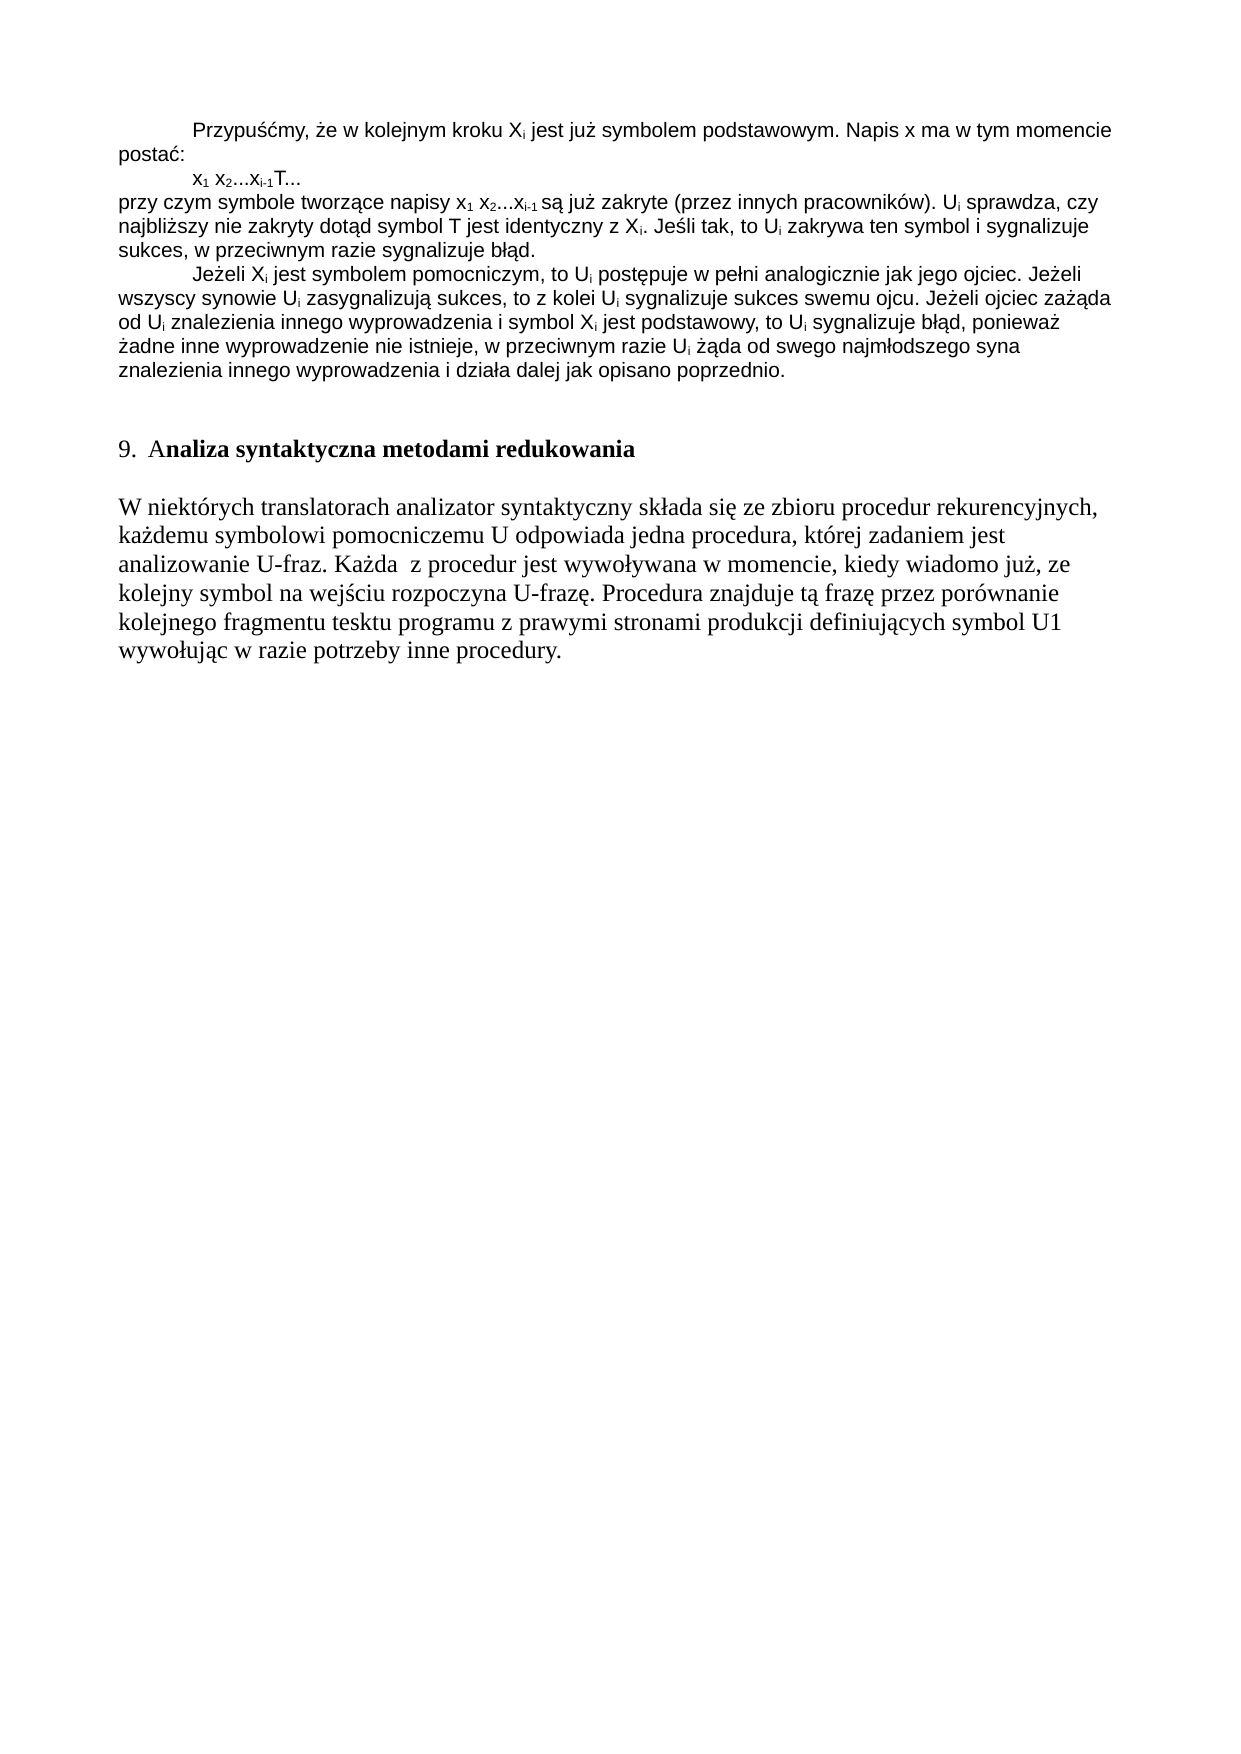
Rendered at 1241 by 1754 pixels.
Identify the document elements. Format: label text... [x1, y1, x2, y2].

text Jeżeli Xi jest symbolem pomocniczym, to Ui postępuje w pełni analogicznie jak jego ojciec. Jeżeli wszyscy synowie Ui zasygnalizują sukces, to z kolei Ui sygnalizuje sukces swemu ojcu. Jeżeli ojciec zażąda od Ui znalezienia innego wyprowadzenia i symbol Xi jest podstawowy, to Ui sygnalizuje błąd, ponieważ żadne inne wyprowadzenie nie istnieje, w przeciwnym razie Ui żąda od swego najmłodszego syna znalezienia innego wyprowadzenia i działa dalej jak opisano poprzednio. [118, 262, 1122, 382]
text przy czym symbole tworzące napisy x1 x2...xi-1 są już zakryte (przez innych pracowników). Ui sprawdza, czy najbliższy nie zakryty dotąd symbol T jest identyczny z Xi­. Jeśli tak, to Ui zakrywa ten symbol i sygnalizuje sukces, w przeciwnym razie sygnalizuje błąd. [118, 190, 1122, 262]
text x1 x2...xi-1T... [118, 166, 1122, 190]
list Analiza syntaktyczna metodami redukowania [118, 434, 1122, 463]
text W niektórych translatorach analizator syntaktyczny składa się ze zbioru procedur rekurencyjnych, każdemu symbolowi pomocniczemu U odpowiada jedna procedura, której zadaniem jest analizowanie U-fraz. Każda z procedur jest wywoływana w momencie, kiedy wiadomo już, ze kolejny symbol na wejściu rozpoczyna U-frazę. Procedura znajduje tą frazę przez porównanie kolejnego fragmentu tesktu programu z prawymi stronami produkcji definiujących symbol U1 wywołując w razie potrzeby inne procedury. [118, 492, 1122, 664]
text Przypuśćmy, że w kolejnym kroku Xi jest już symbolem podstawowym. Napis x ma w tym momencie postać: [118, 118, 1122, 166]
